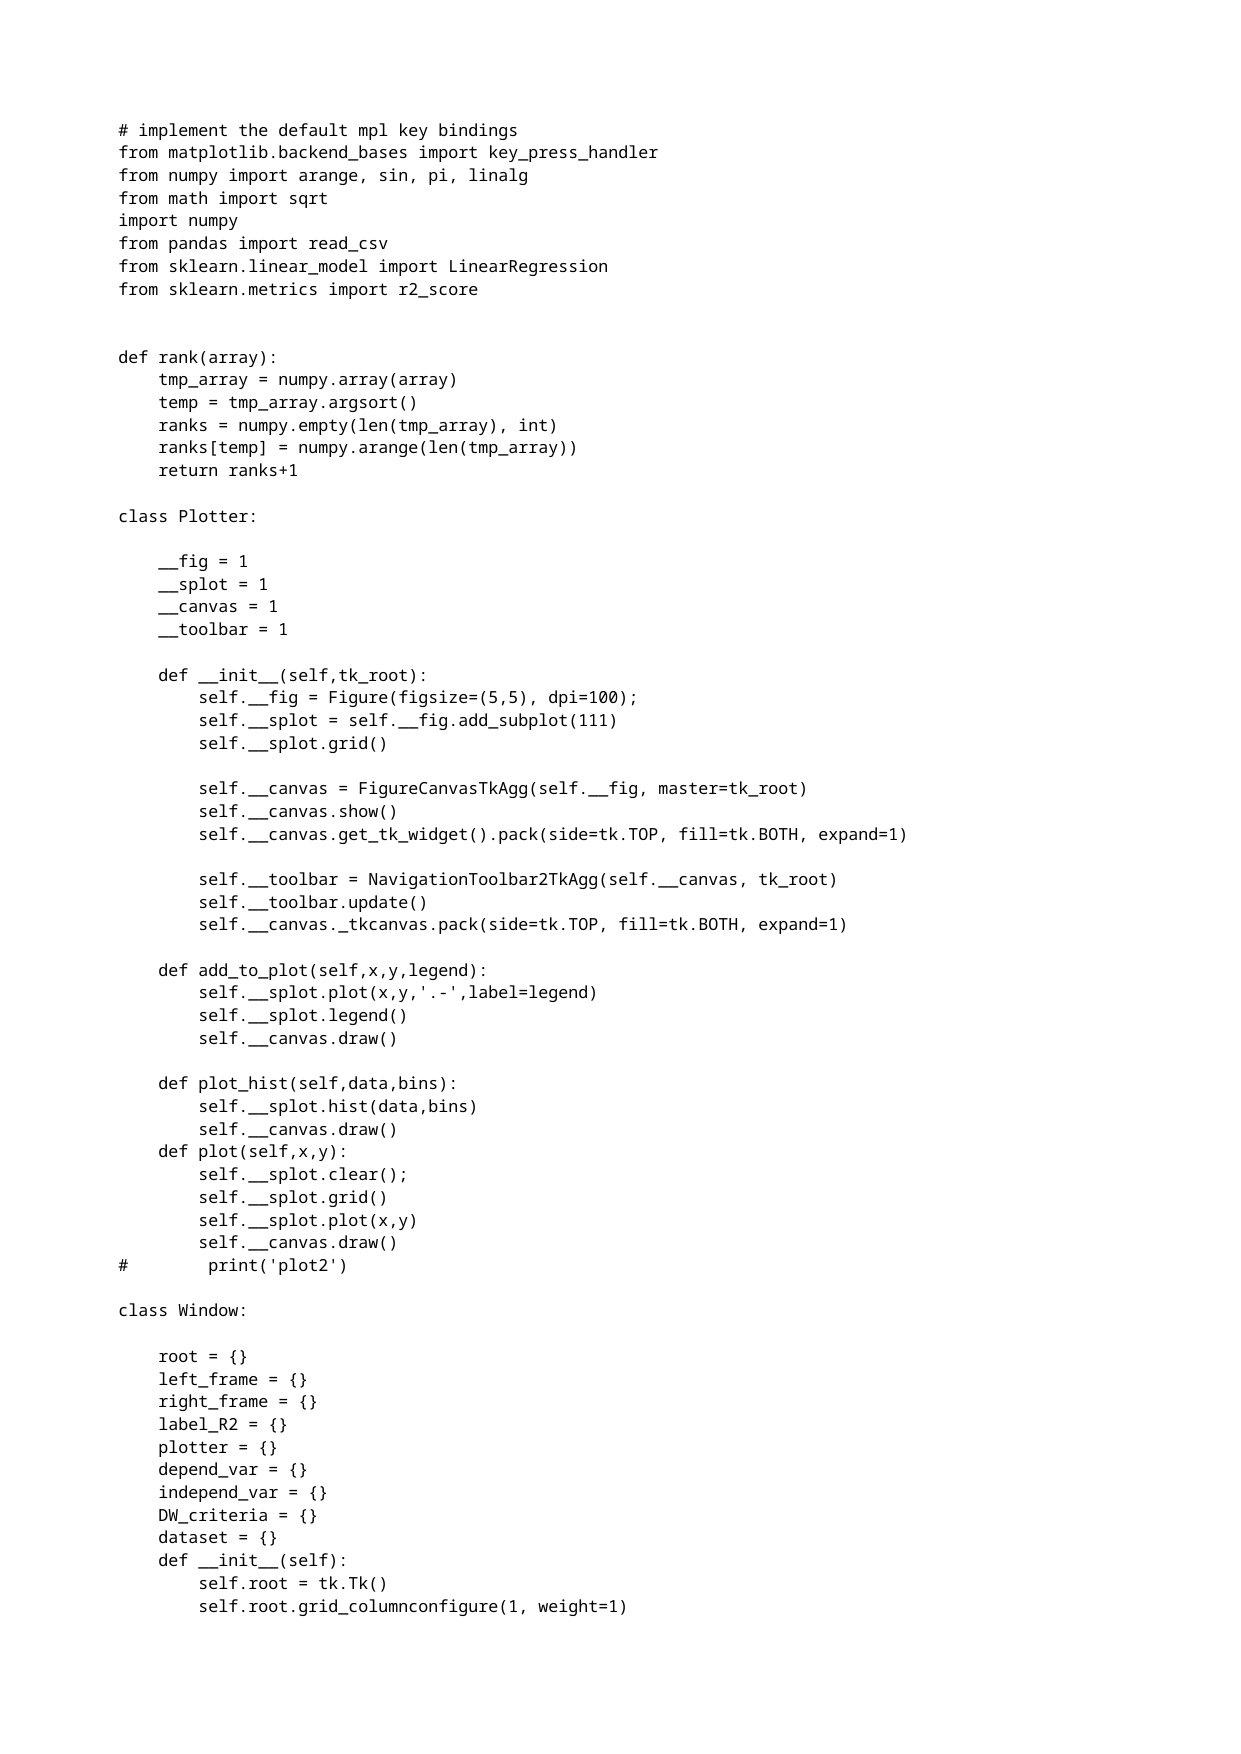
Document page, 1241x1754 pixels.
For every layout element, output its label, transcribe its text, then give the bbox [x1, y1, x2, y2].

text depend_var = {} [118, 1458, 1122, 1481]
text self.__splot.clear(); [118, 1163, 1122, 1185]
text from sklearn.metrics import r2_score [118, 277, 1122, 300]
text __toolbar = 1 [118, 618, 1122, 640]
text right_frame = {} [118, 1390, 1122, 1412]
text self.__canvas.draw() [118, 1231, 1122, 1253]
text self.__splot.grid() [118, 1185, 1122, 1208]
text # implement the default mpl key bindings [118, 118, 1122, 141]
text class Plotter: [118, 504, 1122, 527]
text from matplotlib.backend_bases import key_press_handler [118, 141, 1122, 163]
text self.root.grid_columnconfigure(1, weight=1) [118, 1594, 1122, 1617]
text from numpy import arange, sin, pi, linalg [118, 163, 1122, 186]
text self.__canvas.draw() [118, 1026, 1122, 1049]
text self.__splot.plot(x,y,'.-',label=legend) [118, 981, 1122, 1004]
text def __init__(self,tk_root): [118, 663, 1122, 686]
text from math import sqrt [118, 186, 1122, 209]
text root = {} [118, 1344, 1122, 1367]
text tmp_array = numpy.array(array) [118, 368, 1122, 391]
text __canvas = 1 [118, 595, 1122, 618]
text from sklearn.linear_model import LinearRegression [118, 254, 1122, 277]
text import numpy [118, 209, 1122, 232]
text self.__canvas._tkcanvas.pack(side=tk.TOP, fill=tk.BOTH, expand=1) [118, 913, 1122, 936]
text self.__fig = Figure(figsize=(5,5), dpi=100); [118, 686, 1122, 708]
text self.__splot = self.__fig.add_subplot(111) [118, 708, 1122, 731]
text self.__canvas.show() [118, 799, 1122, 822]
text def plot(self,x,y): [118, 1140, 1122, 1163]
text self.__splot.hist(data,bins) [118, 1094, 1122, 1117]
text self.__splot.grid() [118, 731, 1122, 754]
text def rank(array): [118, 345, 1122, 368]
text left_frame = {} [118, 1367, 1122, 1390]
text __fig = 1 [118, 549, 1122, 572]
text self.__toolbar = NavigationToolbar2TkAgg(self.__canvas, tk_root) [118, 867, 1122, 890]
text __splot = 1 [118, 572, 1122, 595]
text # print('plot2') [118, 1253, 1122, 1276]
text ranks = numpy.empty(len(tmp_array), int) [118, 413, 1122, 436]
text temp = tmp_array.argsort() [118, 391, 1122, 413]
text self.root = tk.Tk() [118, 1571, 1122, 1594]
text return ranks+1 [118, 459, 1122, 481]
text self.__canvas.draw() [118, 1117, 1122, 1140]
text self.__canvas.get_tk_widget().pack(side=tk.TOP, fill=tk.BOTH, expand=1) [118, 822, 1122, 845]
text plotter = {} [118, 1435, 1122, 1458]
text self.__toolbar.update() [118, 890, 1122, 913]
text def __init__(self): [118, 1549, 1122, 1571]
text ranks[temp] = numpy.arange(len(tmp_array)) [118, 436, 1122, 459]
text from pandas import read_csv [118, 232, 1122, 254]
text self.__splot.legend() [118, 1004, 1122, 1026]
text class Window: [118, 1299, 1122, 1322]
text label_R2 = {} [118, 1412, 1122, 1435]
text def add_to_plot(self,x,y,legend): [118, 958, 1122, 981]
text def plot_hist(self,data,bins): [118, 1072, 1122, 1094]
text self.__canvas = FigureCanvasTkAgg(self.__fig, master=tk_root) [118, 777, 1122, 799]
text DW_criteria = {} [118, 1503, 1122, 1526]
text independ_var = {} [118, 1481, 1122, 1503]
text dataset = {} [118, 1526, 1122, 1549]
text self.__splot.plot(x,y) [118, 1208, 1122, 1231]
